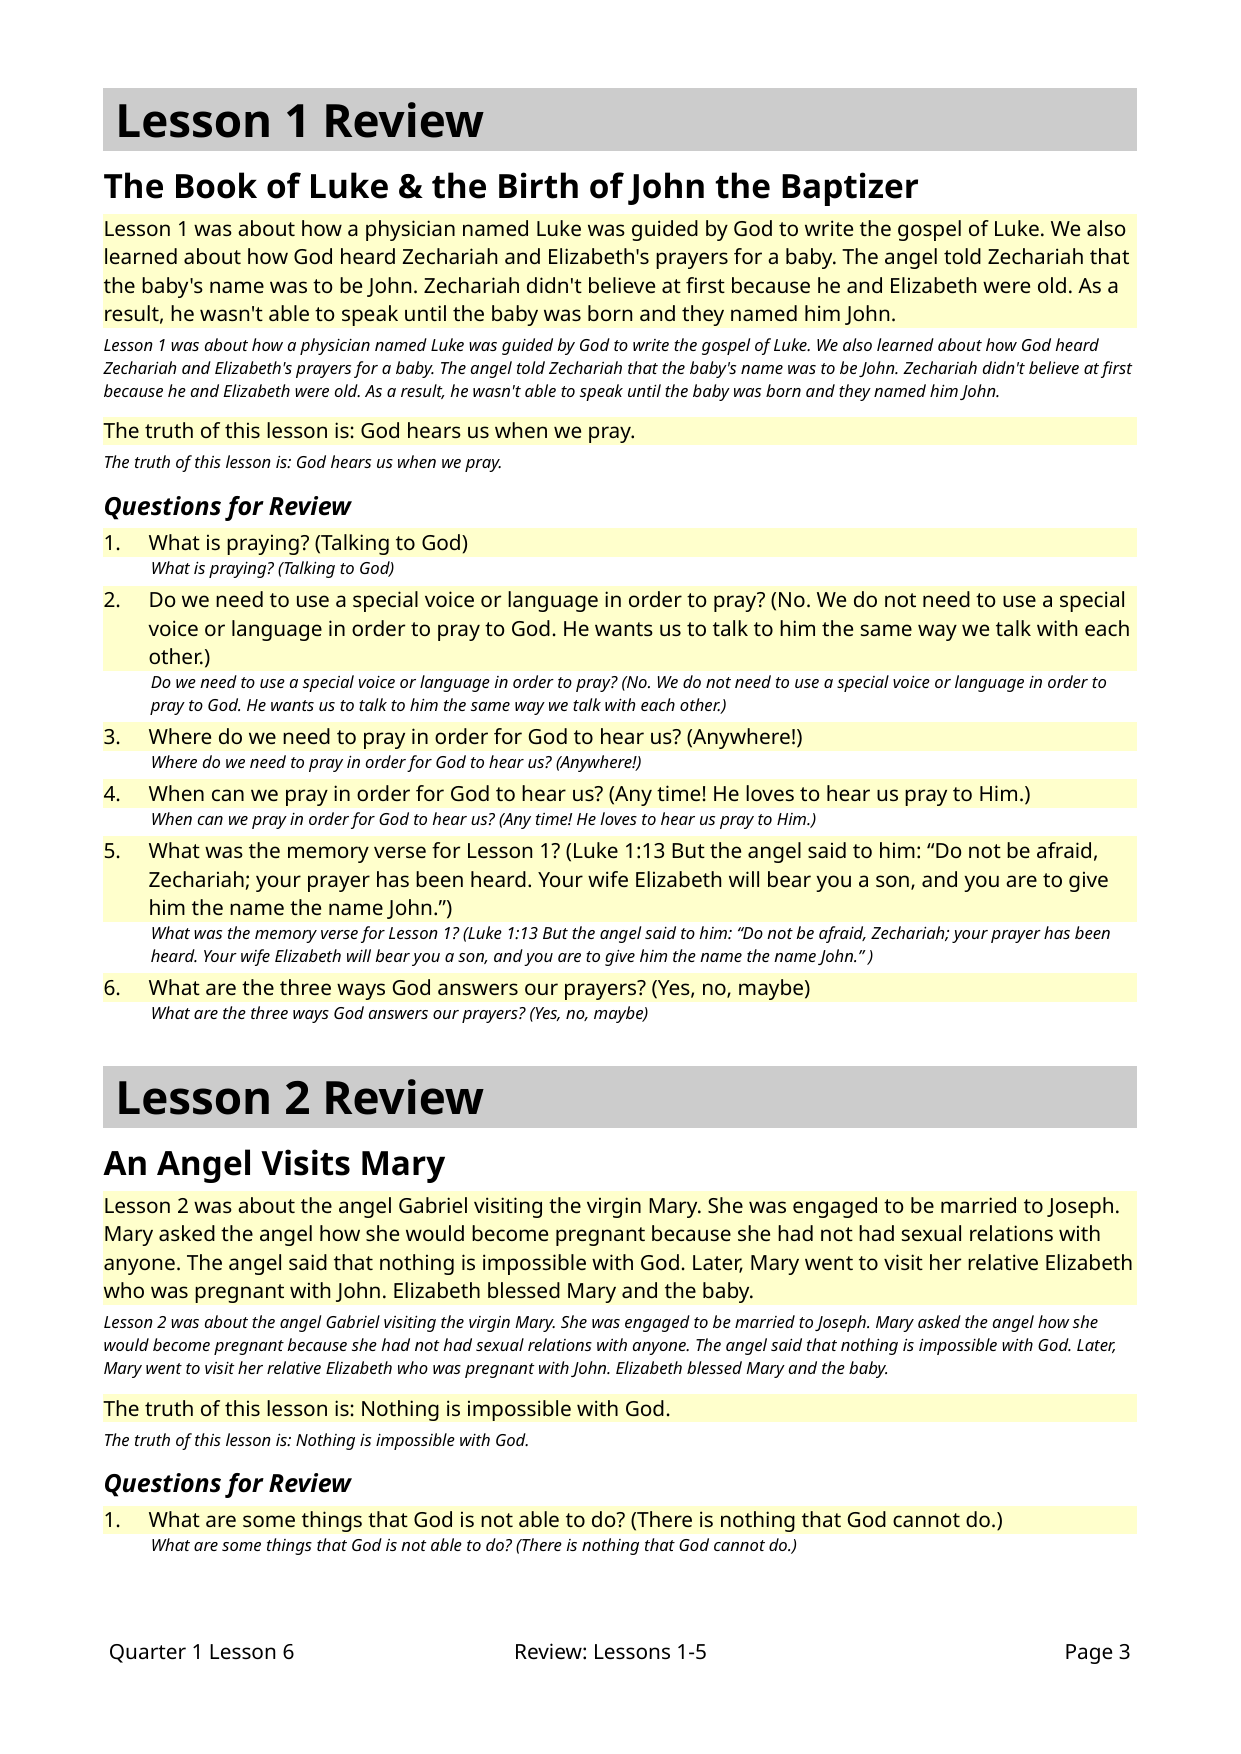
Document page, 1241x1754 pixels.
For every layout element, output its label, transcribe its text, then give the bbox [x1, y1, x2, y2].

list What is praying? (Talking to God) [103, 528, 1137, 557]
list When can we pray in order for God to hear us? (Any time! He loves to hear us pray to Him.) [151, 808, 1137, 831]
subtitle Lesson 1 Review [103, 88, 1137, 151]
list What was the memory verse for Lesson 1? (Luke 1:13 But the angel said to him: “Do not be afraid, Zechariah; your prayer has been heard. Your wife Elizabeth will bear you a son, and you are to give him the name the name John.”) [103, 836, 1137, 922]
list Where do we need to pray in order for God to hear us? (Anywhere!) [103, 722, 1137, 751]
text Lesson 1 was about how a physician named Luke was guided by God to write the gospel of Luke. We also learned about how God heard Zechariah and Elizabeth's prayers for a baby. The angel told Zechariah that the baby's name was to be John. Zechariah didn't believe at first because he and Elizabeth were old. As a result, he wasn't able to speak until the baby was born and they named him John. [103, 214, 1137, 328]
text The truth of this lesson is: God hears us when we pray. [103, 417, 1137, 445]
list What are the three ways God answers our prayers? (Yes, no, maybe) [151, 1002, 1137, 1024]
list What was the memory verse for Lesson 1? (Luke 1:13 But the angel said to him: “Do not be afraid, Zechariah; your prayer has been heard. Your wife Elizabeth will bear you a son, and you are to give him the name the name John.” ) [151, 922, 1137, 967]
list What is praying? (Talking to God) [151, 557, 1137, 580]
text The Book of Luke & the Birth of John the Baptizer [103, 163, 1137, 208]
text Questions for Review [103, 488, 1137, 523]
list Do we need to use a special voice or language in order to pray? (No. We do not need to use a special voice or language in order to pray to God. He wants us to talk to him the same way we talk with each other.) [151, 671, 1137, 716]
list Do we need to use a special voice or language in order to pray? (No. We do not need to use a special voice or language in order to pray to God. He wants us to talk to him the same way we talk with each other.) [103, 586, 1137, 671]
list When can we pray in order for God to hear us? (Any time! He loves to hear us pray to Him.) [103, 779, 1137, 808]
text The truth of this lesson is: Nothing is impossible with God. [103, 1428, 1137, 1451]
subtitle Lesson 2 Review [103, 1066, 1137, 1128]
text The truth of this lesson is: God hears us when we pray. [103, 451, 1137, 474]
text An Angel Visits Mary [103, 1140, 1137, 1185]
text Lesson 1 was about how a physician named Luke was guided by God to write the gospel of Luke. We also learned about how God heard Zechariah and Elizabeth's prayers for a baby. The angel told Zechariah that the baby's name was to be John. Zechariah didn't believe at first because he and Elizabeth were old. As a result, he wasn't able to speak until the baby was born and they named him John. [103, 334, 1137, 402]
text Lesson 2 was about the angel Gabriel visiting the virgin Mary. She was engaged to be married to Joseph. Mary asked the angel how she would become pregnant because she had not had sexual relations with anyone. The angel said that nothing is impossible with God. Later, Mary went to visit her relative Elizabeth who was pregnant with John. Elizabeth blessed Mary and the baby. [103, 1191, 1137, 1305]
text Lesson 2 was about the angel Gabriel visiting the virgin Mary. She was engaged to be married to Joseph. Mary asked the angel how she would become pregnant because she had not had sexual relations with anyone. The angel said that nothing is impossible with God. Later, Mary went to visit her relative Elizabeth who was pregnant with John. Elizabeth blessed Mary and the baby. [103, 1311, 1137, 1379]
list What are the three ways God answers our prayers? (Yes, no, maybe) [103, 973, 1137, 1002]
text The truth of this lesson is: Nothing is impossible with God. [103, 1394, 1137, 1422]
list What are some things that God is not able to do? (There is nothing that God cannot do.) [151, 1534, 1137, 1557]
list Where do we need to pray in order for God to hear us? (Anywhere!) [151, 751, 1137, 773]
list What are some things that God is not able to do? (There is nothing that God cannot do.) [103, 1506, 1137, 1534]
text Questions for Review [103, 1466, 1137, 1500]
